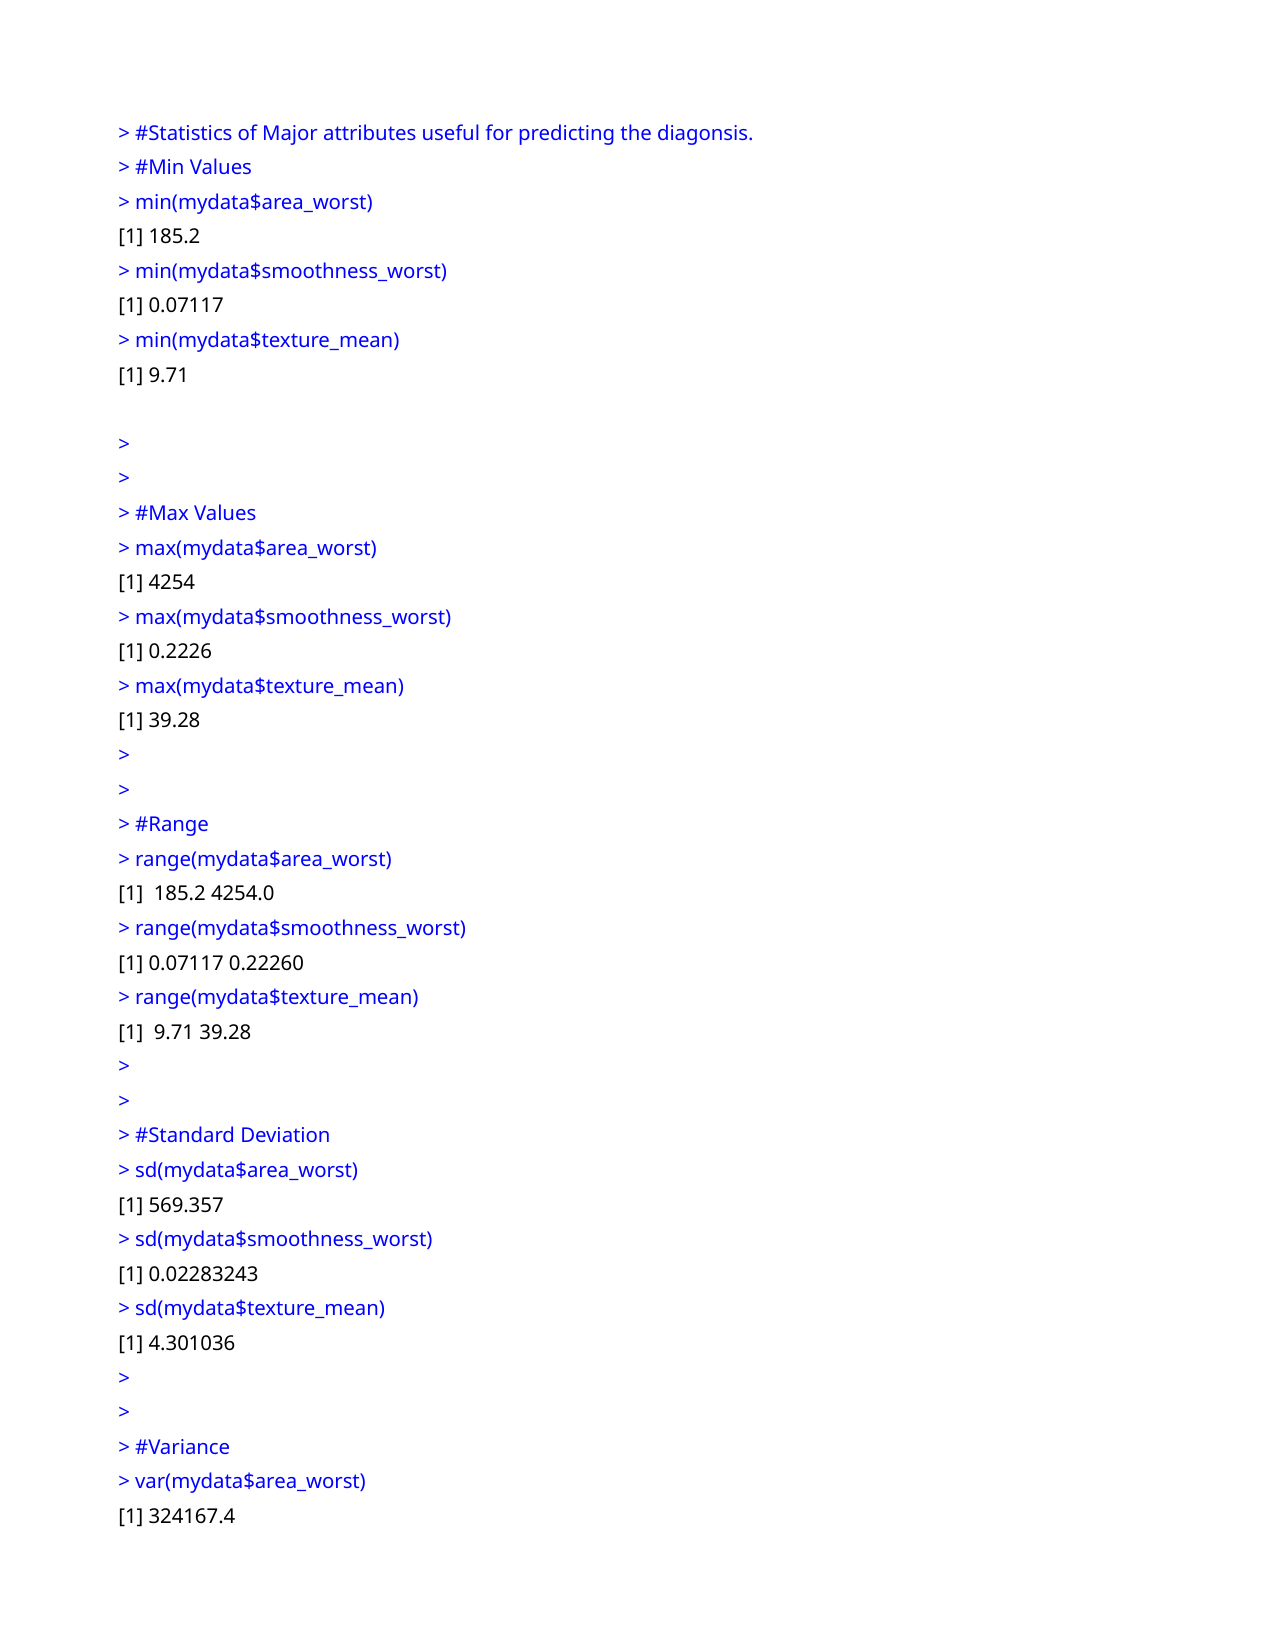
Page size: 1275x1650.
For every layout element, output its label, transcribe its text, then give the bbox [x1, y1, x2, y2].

text > range(mydata$smoothness_worst) [118, 913, 1157, 941]
text > max(mydata$smoothness_worst) [118, 602, 1157, 630]
text [1] 0.07117 [118, 291, 1157, 319]
text > [118, 1398, 1157, 1425]
text > #Min Values [118, 153, 1157, 180]
text > #Max Values [118, 498, 1157, 526]
text [1] 185.2 4254.0 [118, 879, 1157, 907]
text > [118, 1052, 1157, 1079]
text > [118, 429, 1157, 457]
text [1] 324167.4 [118, 1501, 1157, 1529]
text > max(mydata$area_worst) [118, 533, 1157, 561]
text [1] 4254 [118, 568, 1157, 595]
text > [118, 1086, 1157, 1114]
text > [118, 775, 1157, 803]
text [1] 0.07117 0.22260 [118, 948, 1157, 976]
text > range(mydata$area_worst) [118, 844, 1157, 872]
text > max(mydata$texture_mean) [118, 671, 1157, 699]
text [1] 0.2226 [118, 637, 1157, 664]
text > [118, 464, 1157, 492]
text > min(mydata$texture_mean) [118, 326, 1157, 353]
text [1] 0.02283243 [118, 1259, 1157, 1287]
text [1] 9.71 39.28 [118, 1017, 1157, 1045]
text > [118, 1363, 1157, 1391]
text > sd(mydata$smoothness_worst) [118, 1225, 1157, 1252]
text [1] 569.357 [118, 1190, 1157, 1218]
text [1] 4.301036 [118, 1328, 1157, 1356]
text [1] 9.71 [118, 360, 1157, 388]
text > min(mydata$smoothness_worst) [118, 256, 1157, 284]
text [1] 39.28 [118, 706, 1157, 734]
text > sd(mydata$area_worst) [118, 1156, 1157, 1183]
text > sd(mydata$texture_mean) [118, 1294, 1157, 1322]
text > [118, 741, 1157, 768]
text > #Variance [118, 1432, 1157, 1460]
text > #Range [118, 810, 1157, 837]
text > range(mydata$texture_mean) [118, 983, 1157, 1010]
text > #Standard Deviation [118, 1121, 1157, 1149]
text > var(mydata$area_worst) [118, 1467, 1157, 1494]
text > #Statistics of Major attributes useful for predicting the diagonsis. [118, 118, 1157, 146]
text > min(mydata$area_worst) [118, 187, 1157, 215]
text [1] 185.2 [118, 222, 1157, 249]
